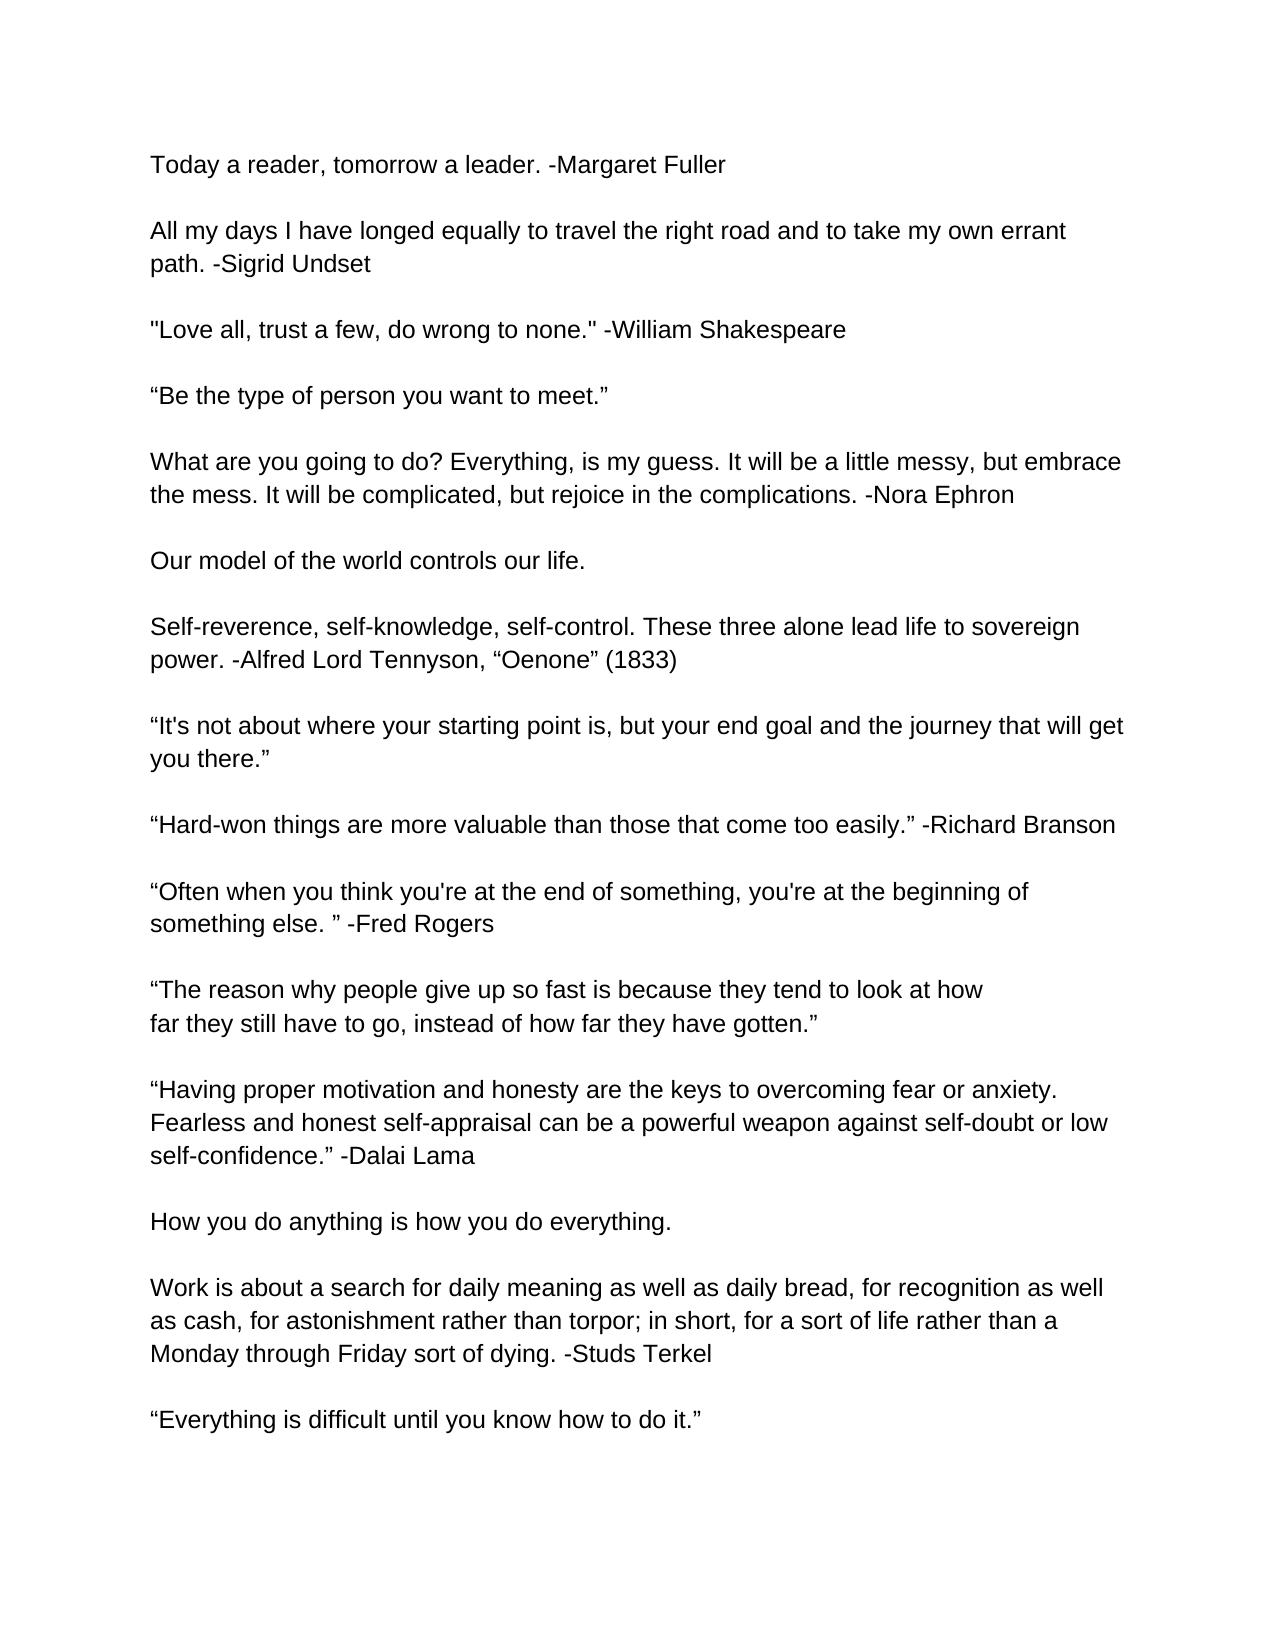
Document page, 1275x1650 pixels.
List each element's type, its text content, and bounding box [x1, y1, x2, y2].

text All my days I have longed equally to travel the right road and to take my own errant path. -Sigrid Undset [150, 216, 1125, 278]
text Work is about a search for daily meaning as well as daily bread, for recognition as well as cash, for astonishment rather than torpor; in short, for a sort of life rather than a Monday through Friday sort of dying. -Studs Terkel [150, 1273, 1125, 1367]
text "Love all, trust a few, do wrong to none." -William Shakespeare [847, 315, 1125, 344]
text How you do anything is how you do everything. [673, 1207, 1125, 1235]
text “Often when you think you're at the end of something, you're at the beginning of something else. ” -Fred Rogers [150, 876, 1125, 938]
text far they still have to go, instead of how far they have gotten.” [150, 1008, 1125, 1037]
text “The reason why people give up so fast is because they tend to look at how [150, 976, 1125, 1004]
text “It's not about where your starting point is, but your end goal and the journey that will get you there.” [150, 740, 1125, 773]
text Our model of the world controls our life. [586, 546, 1125, 575]
text Self-reverence, self-knowledge, self-control. These three alone lead life to sovereign power. -Alfred Lord Tennyson, “Oenone” (1833) [150, 612, 1125, 674]
text “Everything is difficult until you know how to do it.” [702, 1405, 1125, 1433]
text Today a reader, tomorrow a leader. -Margaret Fuller [727, 150, 1125, 179]
text “Be the type of person you want to meet.” [609, 381, 1125, 410]
text What are you going to do? Everything, is my guess. It will be a little messy, but embrace the mess. It will be complicated, but rejoice in the complications. -Nora Ephron [150, 447, 1125, 509]
text “Having proper motivation and honesty are the keys to overcoming fear or anxiety. Fearless and honest self-appraisal can be a powerful weapon against self-doubt or low self-confidence.” -Dalai Lama [150, 1074, 1125, 1169]
